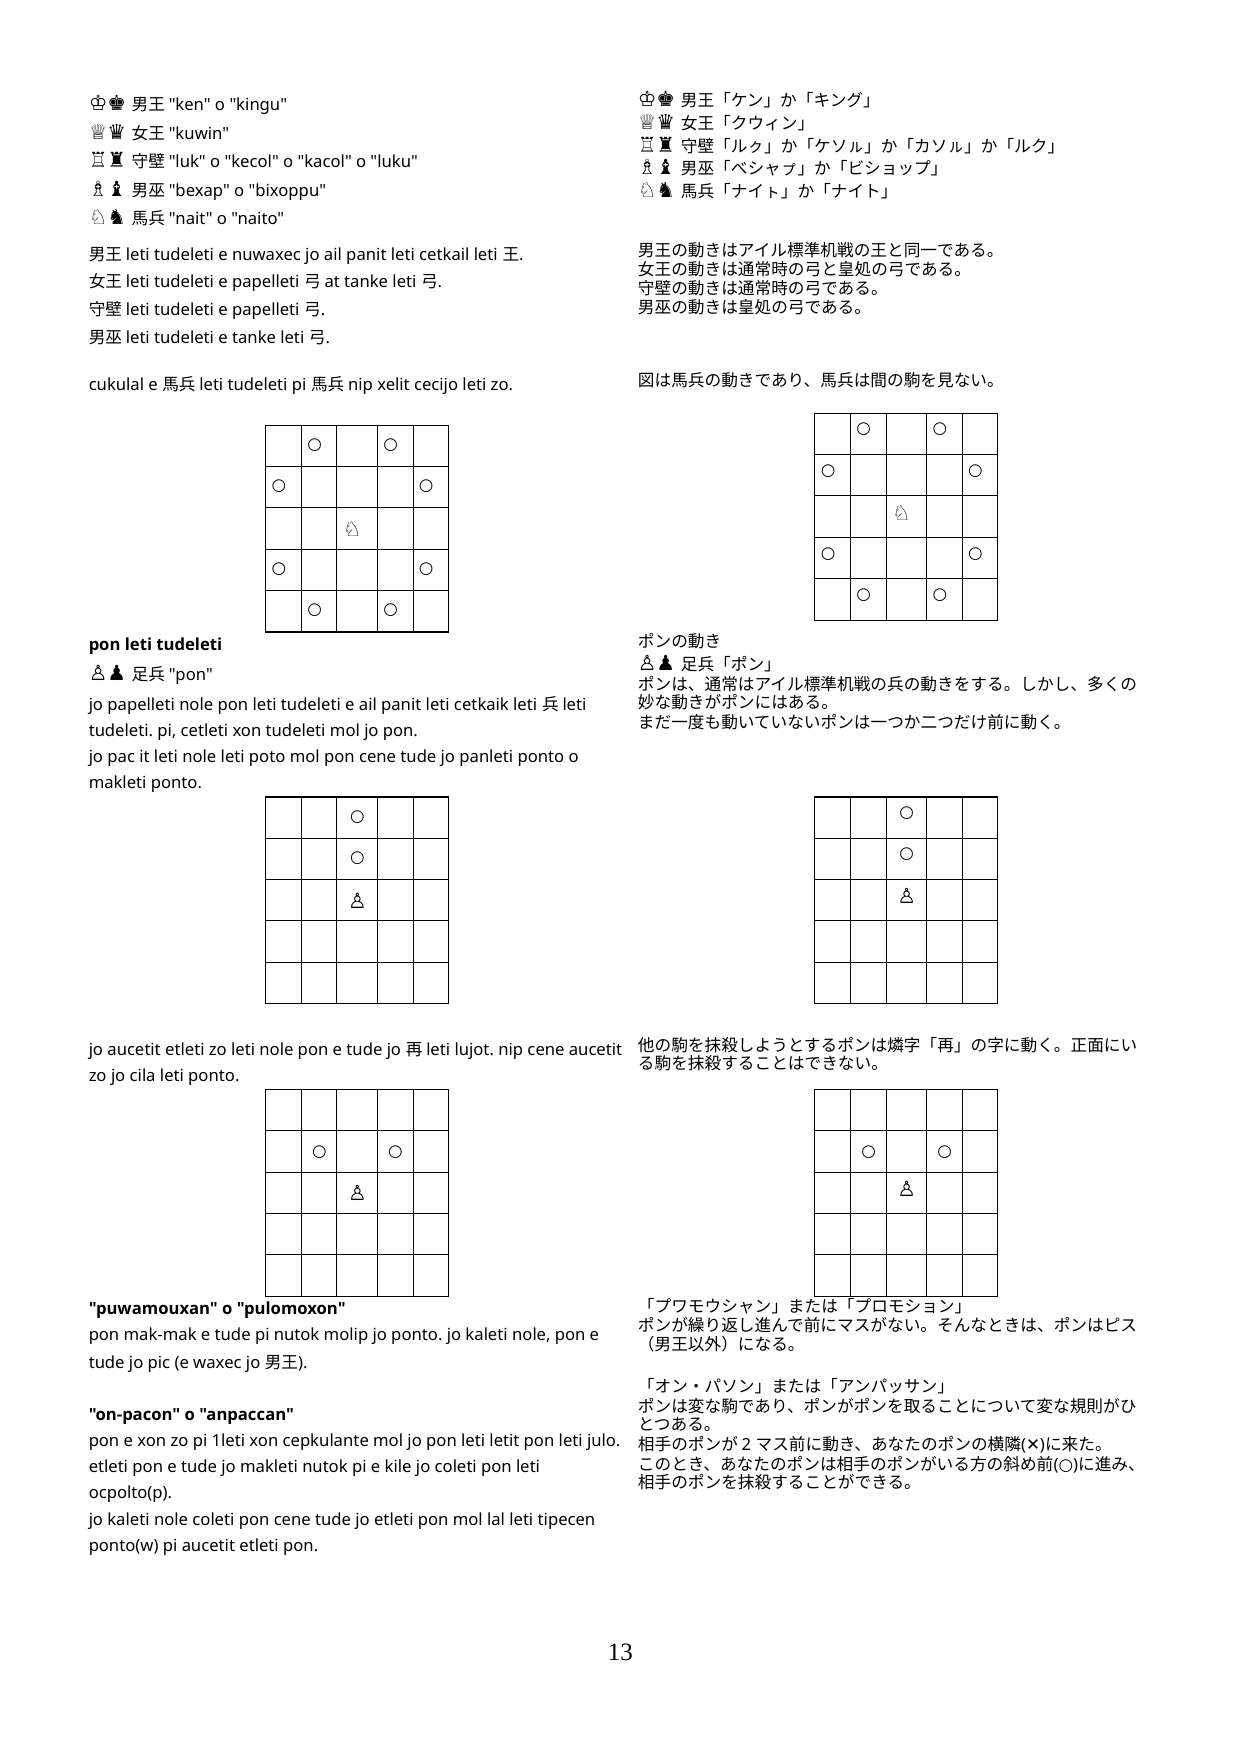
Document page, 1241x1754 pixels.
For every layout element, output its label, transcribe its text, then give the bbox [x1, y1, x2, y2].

table_cell [998, 537, 1152, 578]
table_cell [449, 1172, 626, 1213]
table_header [378, 798, 413, 838]
table_header ○ [378, 426, 413, 466]
table_cell [638, 578, 814, 619]
table_cell [337, 921, 377, 962]
table_cell [638, 1003, 1152, 1036]
table_header [638, 1089, 814, 1130]
table_header [963, 798, 997, 838]
table_cell [963, 496, 997, 537]
table_cell [851, 880, 886, 920]
table_cell [89, 1003, 626, 1036]
table_cell [998, 1213, 1152, 1254]
table_cell [414, 1131, 448, 1172]
table_header [414, 1090, 448, 1130]
table_cell [266, 839, 301, 879]
table_header [89, 796, 265, 838]
table_header [414, 798, 448, 838]
table_cell [963, 880, 997, 920]
table_cell [449, 507, 626, 549]
table_header [302, 798, 336, 838]
table_header [963, 1090, 997, 1130]
table_cell [266, 1173, 301, 1213]
table_cell [378, 880, 413, 920]
table_header [414, 426, 448, 466]
table_cell [414, 1255, 448, 1296]
table_cell ○ [378, 591, 413, 631]
table_cell [414, 508, 448, 549]
table_cell jo aucetit etleti zo leti nole pon e tude jo 再 leti lujot. nip cene aucetit zo jo cila leti ponto. [89, 1036, 626, 1089]
table_cell [302, 550, 336, 590]
table_cell [378, 467, 413, 507]
table_cell [998, 495, 1152, 537]
table_cell ○ [266, 550, 301, 590]
table_cell ♙ [337, 880, 377, 920]
table_header [927, 1090, 962, 1130]
table_cell [998, 1254, 1152, 1296]
table_cell [89, 1254, 265, 1296]
table_cell [449, 1254, 626, 1296]
table_cell [887, 1214, 926, 1254]
table_cell [302, 467, 336, 507]
table_cell ○ [963, 538, 997, 578]
table_cell [89, 507, 265, 549]
table_cell ♙ [887, 880, 926, 920]
table_cell ○ [927, 1131, 962, 1172]
table_cell [378, 839, 413, 879]
table_cell [414, 921, 448, 962]
table_header [998, 1089, 1152, 1130]
table_cell [887, 921, 926, 962]
table_header ○ [927, 414, 962, 454]
table_cell [815, 1131, 850, 1172]
table_header [89, 425, 265, 466]
table_cell [89, 549, 265, 590]
table_cell [337, 467, 377, 507]
table_cell [851, 455, 886, 495]
table_cell [927, 1173, 962, 1213]
table_cell [638, 1254, 814, 1296]
table_cell [89, 838, 265, 879]
table_cell pon leti tudeleti ♙♟ 足兵 "pon" jo papelleti nole pon leti tudeleti e ail panit leti cetkaik leti 兵 leti tudeleti. pi, cetleti xon tudeleti mol jo pon. jo pac it leti nole leti poto mol pon cene tude jo panleti ponto o makleti ponto. [89, 633, 626, 796]
table_cell [266, 1131, 301, 1172]
table_cell [266, 591, 301, 631]
table_header [815, 1090, 850, 1130]
table_header [815, 414, 850, 454]
table_cell [378, 1255, 413, 1296]
table_header [638, 413, 814, 454]
table_cell [626, 89, 638, 241]
table_cell ○ [815, 455, 850, 495]
table_cell [89, 1130, 265, 1172]
table_cell [414, 839, 448, 879]
table_cell [963, 1131, 997, 1172]
table_cell ♙ [887, 1173, 926, 1213]
table_cell [927, 1214, 962, 1254]
table_cell ○ [414, 550, 448, 590]
table_cell [963, 1173, 997, 1213]
table_header [851, 1090, 886, 1130]
table_cell [378, 1214, 413, 1254]
table_cell [815, 839, 850, 879]
table_header [815, 798, 850, 838]
table_cell [378, 963, 413, 1003]
table_cell 「プワモウシャン」または「プロモション」 ポンが繰り返し進んで前にマスがない。そんなときは、ポンはピス（男王以外）になる。 「オン・パソン」または「アンパッサン」 ポンは変な駒であり、ポンがポンを取ることについて変な規則がひとつある。 相手のポンが 2 マス前に動き、あなたのポンの横隣(✕)に来た。 このとき、あなたのポンは相手のポンがいる方の斜め前(○)に進み、相手のポンを抹殺することができる。 [638, 1296, 1152, 1585]
table_cell ○ [963, 455, 997, 495]
table_cell [89, 1213, 265, 1254]
table_cell ♙ [337, 1173, 377, 1213]
table_cell ○ [927, 579, 962, 619]
table_header [638, 796, 814, 838]
table_cell [449, 838, 626, 879]
table_header [89, 1089, 265, 1130]
table_cell [638, 537, 814, 578]
table_cell ♘ [887, 496, 926, 537]
table_cell [851, 839, 886, 879]
table_cell [927, 455, 962, 495]
table_cell [927, 839, 962, 879]
table_cell [626, 1089, 638, 1585]
table_cell [887, 1255, 926, 1296]
table_cell [626, 371, 638, 632]
table_header ○ [851, 414, 886, 454]
table_cell [963, 963, 997, 1003]
table_cell [449, 962, 626, 1003]
table_cell [626, 633, 638, 796]
table_header [851, 798, 886, 838]
table_cell [851, 1255, 886, 1296]
table_header [266, 426, 301, 466]
table_cell [266, 1255, 301, 1296]
table_cell [851, 921, 886, 962]
table_cell [963, 921, 997, 962]
table_cell [638, 1213, 814, 1254]
table_header [337, 1090, 377, 1130]
table_cell [963, 839, 997, 879]
table_cell [414, 1173, 448, 1213]
table_cell ポンの動き ♙♟ 足兵「ポン」 ポンは、通常はアイル標準机戦の兵の動きをする。しかし、多くの妙な動きがポンにはある。 まだ一度も動いていないポンは一つか二つだけ前に動く。 [638, 633, 1152, 796]
table_cell [963, 1255, 997, 1296]
table_cell [449, 1213, 626, 1254]
table_cell [302, 1214, 336, 1254]
table_cell [638, 1172, 814, 1213]
table_cell ○ [302, 1131, 336, 1172]
table_cell [302, 839, 336, 879]
table_cell [927, 921, 962, 962]
table_cell [638, 454, 814, 495]
table_cell [998, 454, 1152, 495]
table_cell [851, 496, 886, 537]
table_cell [89, 962, 265, 1003]
table_cell [963, 1214, 997, 1254]
table_cell [927, 538, 962, 578]
table_cell [337, 1214, 377, 1254]
table_cell ○ [851, 1131, 886, 1172]
table_cell "puwamouxan" o "pulomoxon" pon mak-mak e tude pi nutok molip jo ponto. jo kaleti nole, pon e tude jo pic (e waxec jo 男王). "on-pacon" o "anpaccan" pon e xon zo pi 1leti xon cepkulante mol jo pon leti letit pon leti julo. etleti pon e tude jo makleti nutok pi e kile jo coleti pon leti ocpolto(p). jo kaleti nole coleti pon cene tude jo etleti pon mol lal leti tipecen ponto(w) pi aucetit etleti pon. [89, 1296, 626, 1585]
table_cell [626, 1036, 638, 1089]
table_header [266, 798, 301, 838]
table_cell ○ [337, 839, 377, 879]
table_cell [887, 455, 926, 495]
table_cell [337, 1255, 377, 1296]
table_cell [927, 496, 962, 537]
table_cell [337, 963, 377, 1003]
table_cell [378, 921, 413, 962]
table_cell [378, 1173, 413, 1213]
table_cell 他の駒を抹殺しようとするポンは燐字「再」の字に動く。正面にいる駒を抹殺することはできない。 [638, 1036, 1152, 1089]
table_cell [89, 590, 265, 631]
table_cell [449, 1130, 626, 1172]
table_cell [449, 466, 626, 507]
table_header [963, 414, 997, 454]
table_cell [638, 838, 814, 879]
table_cell ○ [378, 1131, 413, 1172]
table_cell [887, 538, 926, 578]
table_cell ♘ [337, 508, 377, 549]
table_header [449, 1089, 626, 1130]
table_cell [302, 1255, 336, 1296]
table_cell ♔♚ 男王 "ken" o "kingu" ♕♛ 女王 "kuwin" ♖♜ 守壁 "luk" o "kecol" o "kacol" o "luku" ♗♝ 男巫 "bexap" o "bixoppu" ♘♞ 馬兵 "nait" o "naito" [89, 89, 626, 241]
table_cell [449, 920, 626, 962]
table_cell [815, 496, 850, 537]
table_cell [378, 508, 413, 549]
table_cell [815, 1173, 850, 1213]
table_cell ○ [414, 467, 448, 507]
table_cell [815, 1214, 850, 1254]
table_header ○ [887, 798, 926, 838]
table_cell [815, 921, 850, 962]
table_cell [89, 920, 265, 962]
table_cell [963, 579, 997, 619]
table_cell [89, 466, 265, 507]
table_cell [998, 1130, 1152, 1172]
table_cell [851, 538, 886, 578]
table_cell ○ [302, 591, 336, 631]
table_cell 男王の動きはアイル標準机戦の王と同一である。 女王の動きは通常時の弓と皇処の弓である。 守壁の動きは通常時の弓である。 男巫の動きは皇処の弓である。 [638, 241, 1152, 371]
table_cell [266, 921, 301, 962]
table_header [449, 796, 626, 838]
table_cell [378, 550, 413, 590]
table_cell ○ [887, 839, 926, 879]
table_cell [638, 619, 1152, 632]
table_cell [851, 1173, 886, 1213]
table_cell [638, 879, 814, 920]
table_header [887, 1090, 926, 1130]
table_cell [626, 241, 638, 371]
table_cell [449, 879, 626, 920]
table_header [266, 1090, 301, 1130]
table_cell ♔♚ 男王「ケン」か「キング」 ♕♛ 女王「クウィン」 ♖♜ 守壁「ルㇰ」か「ケソㇽ」か「カソㇽ」か「ルク」 ♗♝ 男巫「べシャㇷ゚」か「ビショップ」 ♘♞ 馬兵「ナイㇳ」か「ナイト」 [638, 89, 1152, 241]
table_header [887, 414, 926, 454]
table_cell [998, 962, 1152, 1003]
table_cell [998, 1172, 1152, 1213]
table_cell ○ [266, 467, 301, 507]
table_header ○ [337, 798, 377, 838]
table_cell [851, 963, 886, 1003]
table_cell [887, 963, 926, 1003]
table_header [998, 413, 1152, 454]
table_header [449, 425, 626, 466]
table_cell [266, 963, 301, 1003]
table_cell [302, 921, 336, 962]
table_header [927, 798, 962, 838]
table_cell [414, 880, 448, 920]
table_cell [337, 591, 377, 631]
table_cell ○ [851, 579, 886, 619]
table_cell [638, 495, 814, 537]
table_cell [302, 508, 336, 549]
table_cell [414, 591, 448, 631]
table_cell [89, 1172, 265, 1213]
table_cell [638, 962, 814, 1003]
table_cell [89, 879, 265, 920]
table_cell [998, 578, 1152, 619]
table_cell [449, 549, 626, 590]
table_cell [815, 963, 850, 1003]
table_cell 図は馬兵の動きであり、馬兵は間の駒を見ない。 [638, 371, 1152, 413]
table_header [302, 1090, 336, 1130]
table_header [337, 426, 377, 466]
table_cell [302, 1173, 336, 1213]
table_cell [815, 880, 850, 920]
table_cell [337, 1131, 377, 1172]
table_cell [927, 1255, 962, 1296]
table_cell [851, 1214, 886, 1254]
table_header [378, 1090, 413, 1130]
table_cell [449, 590, 626, 631]
table_cell [998, 920, 1152, 962]
table_cell [266, 1214, 301, 1254]
table_cell ○ [815, 538, 850, 578]
table_cell [998, 879, 1152, 920]
table_cell [302, 963, 336, 1003]
table_cell [638, 920, 814, 962]
table_cell [815, 579, 850, 619]
table_cell [887, 579, 926, 619]
table_cell [887, 1131, 926, 1172]
table_cell cukulal e 馬兵 leti tudeleti pi 馬兵 nip xelit cecijo leti zo. [89, 371, 626, 425]
table_cell [266, 880, 301, 920]
table_cell [927, 880, 962, 920]
table_cell [337, 550, 377, 590]
table_cell [927, 963, 962, 1003]
table_header [998, 796, 1152, 838]
table_cell 男王 leti tudeleti e nuwaxec jo ail panit leti cetkail leti 王. 女王 leti tudeleti e papelleti 弓 at tanke leti 弓. 守壁 leti tudeleti e papelleti 弓. 男巫 leti tudeleti e tanke leti 弓. [89, 241, 626, 371]
table_cell [414, 963, 448, 1003]
table_cell [414, 1214, 448, 1254]
table_cell [626, 796, 638, 1036]
table_cell [998, 838, 1152, 879]
table_cell [638, 1130, 814, 1172]
table_header ○ [302, 426, 336, 466]
table_cell [266, 508, 301, 549]
table_cell [815, 1255, 850, 1296]
table_cell [302, 880, 336, 920]
